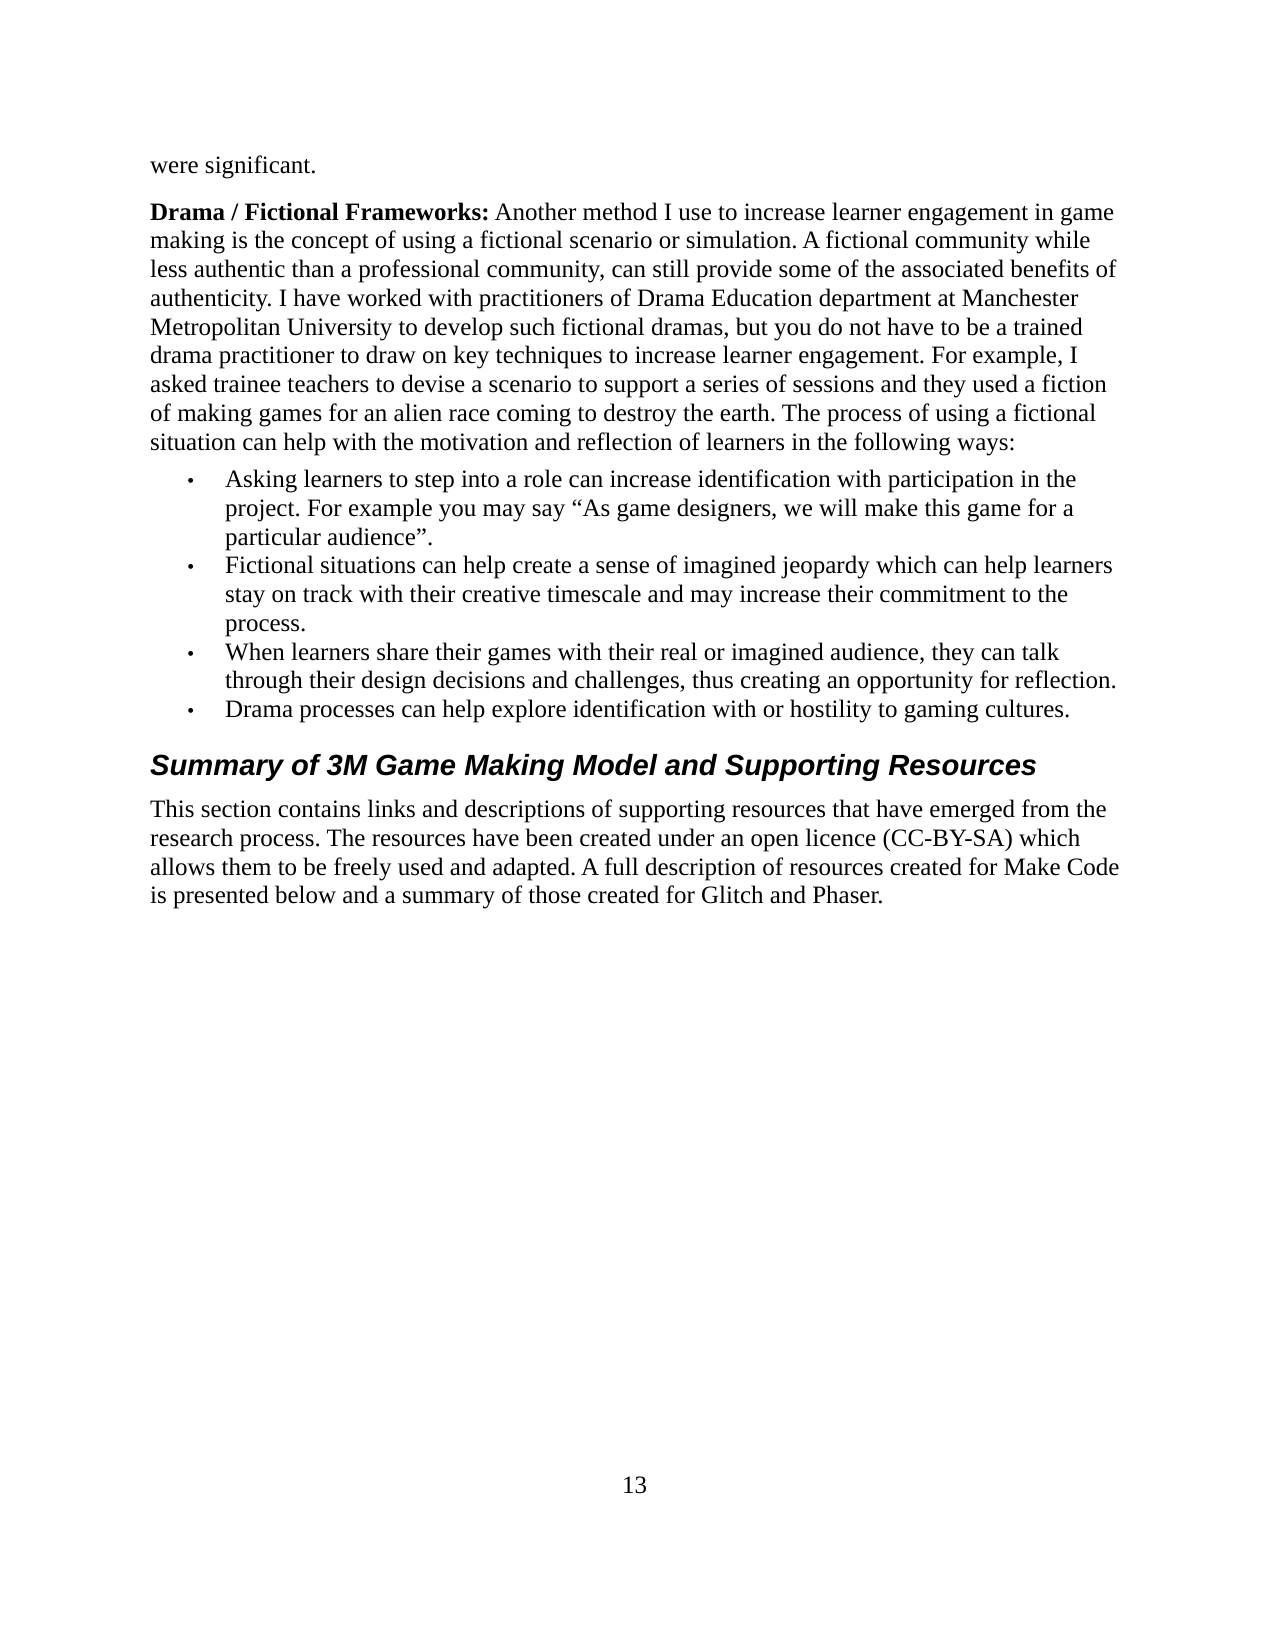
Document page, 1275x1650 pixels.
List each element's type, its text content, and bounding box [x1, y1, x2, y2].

text were significant. [150, 150, 1125, 179]
list Fictional situations can help create a sense of imagined jeopardy which can help learners stay on track with their creative timescale and may increase their commitment to the process. [187, 551, 1125, 637]
text Drama / Fictional Frameworks: Another method I use to increase learner engagement in game making is the concept of using a fictional scenario or simulation. A fictional community while less authentic than a professional community, can still provide some of the associated benefits of authenticity. I have worked with practitioners of Drama Education department at Manchester Metropolitan University to develop such fictional dramas, but you do not have to be a trained drama practitioner to draw on key techniques to increase learner engagement. For example, I asked trainee teachers to devise a scenario to support a series of sessions and they used a fiction of making games for an alien race coming to destroy the earth. The process of using a fictional situation can help with the motivation and reflection of learners in the following ways: [150, 197, 1125, 455]
list Asking learners to step into a role can increase identification with participation in the project. For example you may say “As game designers, we will make this game for a particular audience”. [187, 464, 1125, 551]
subtitle Summary of 3M Game Making Model and Supporting Resources [150, 748, 1125, 782]
list When learners share their games with their real or imagined audience, they can talk through their design decisions and challenges, thus creating an opportunity for reflection. [187, 637, 1125, 694]
list Drama processes can help explore identification with or hostility to gaming cultures. [187, 694, 1125, 723]
text This section contains links and descriptions of supporting resources that have emerged from the research process. The resources have been created under an open licence (CC-BY-SA) which allows them to be freely used and adapted. A full description of resources created for Make Code is presented below and a summary of those created for Glitch and Phaser. [150, 794, 1125, 909]
